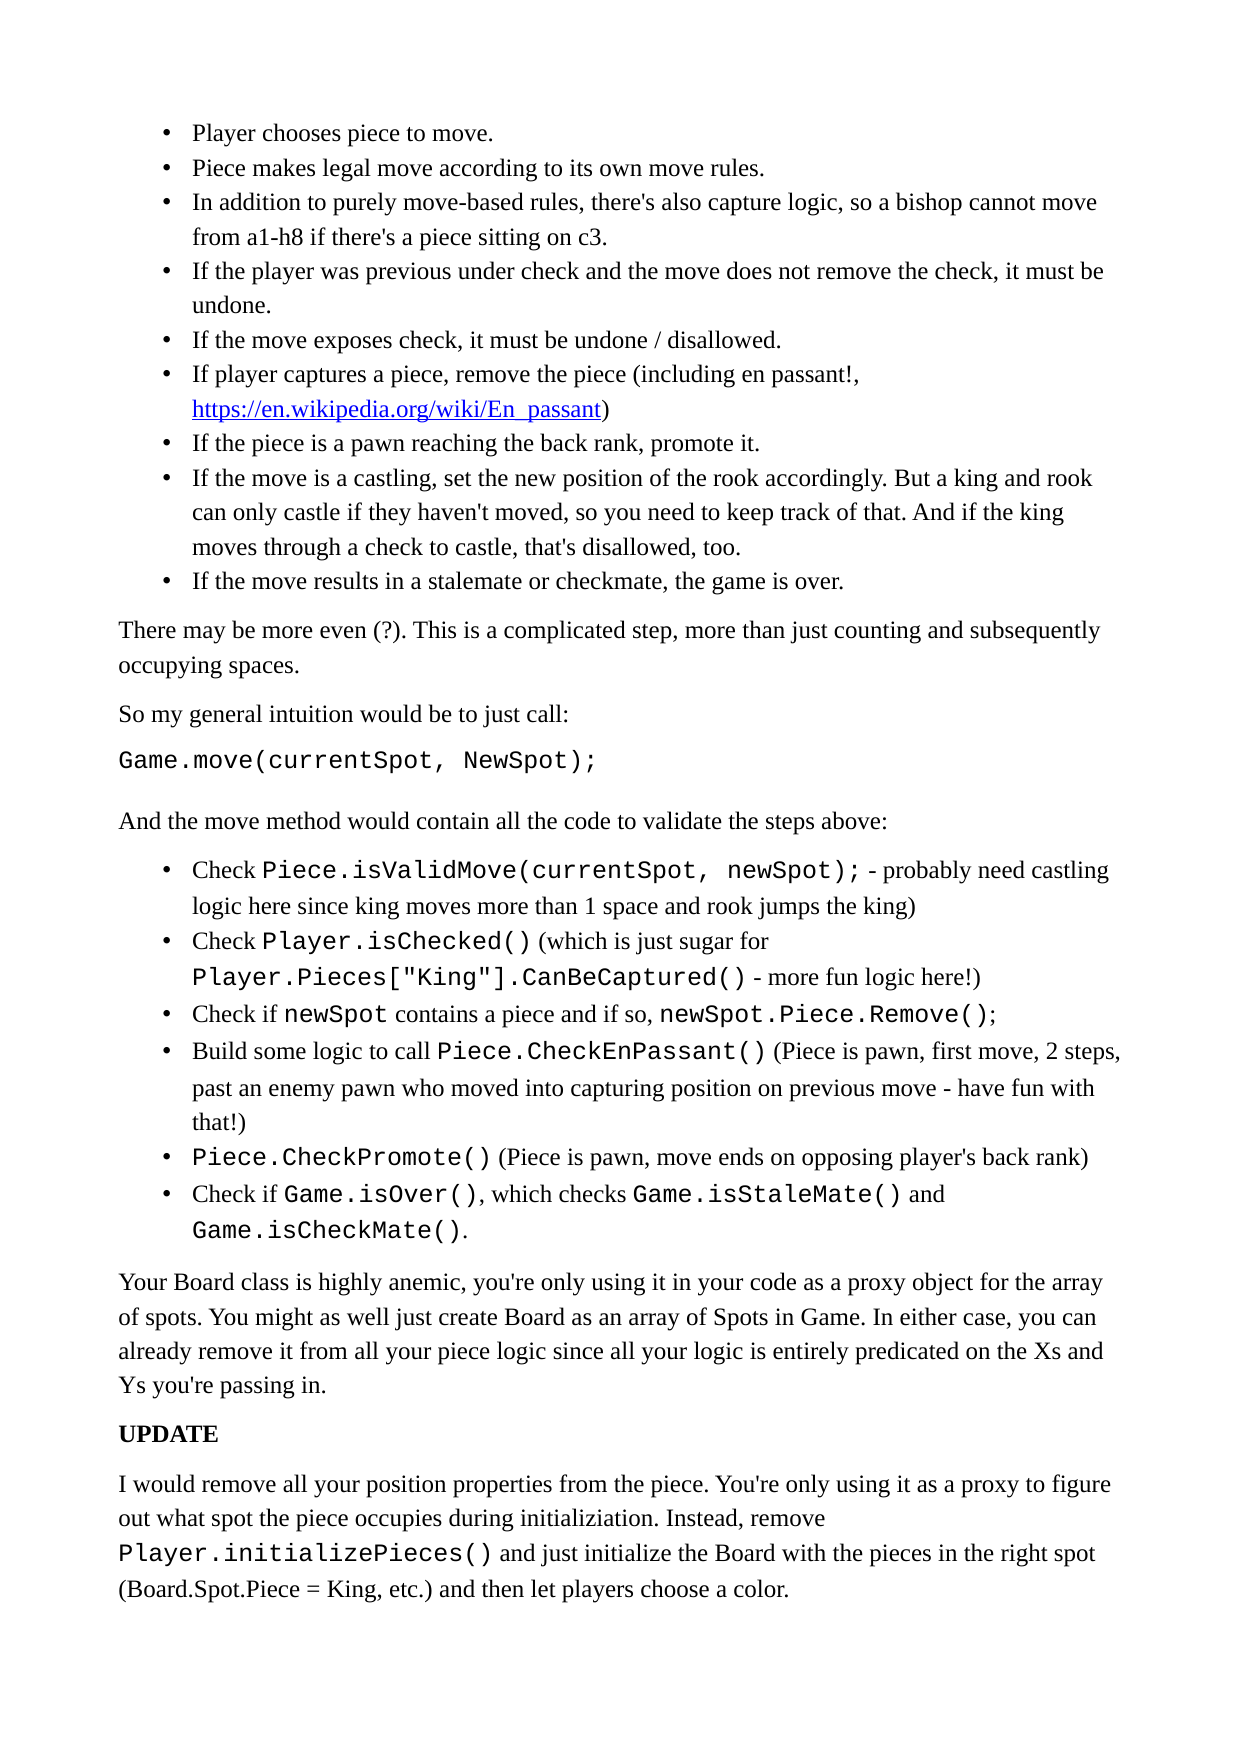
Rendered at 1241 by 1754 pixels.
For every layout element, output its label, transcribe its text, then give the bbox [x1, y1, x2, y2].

list Piece.CheckPromote() (Piece is pawn, move ends on opposing player's back rank) [162, 1142, 1122, 1173]
list If the piece is a pawn reaching the back rank, promote it. [162, 428, 1122, 457]
text Game.move(currentSpot, NewSpot); [118, 748, 1122, 776]
text I would remove all your position properties from the piece. You're only using it as a proxy to figure out what spot the piece occupies during initializiation. Instead, remove Player.initializePieces() and just initialize the Board with the pieces in the right spot (Board.Spot.Piece = King, etc.) and then let players choose a color. [118, 1469, 1122, 1603]
list In addition to purely move-based rules, there's also capture logic, so a bishop cannot move from a1-h8 if there's a piece sitting on c3. [162, 187, 1122, 250]
list If player captures a piece, remove the piece (including en passant!, https://en.wikipedia.org/wiki/En_passant) [162, 359, 1122, 423]
list If the move is a castling, set the new position of the rook accordingly. But a king and rook can only castle if they haven't moved, so you need to keep track of that. And if the king moves through a check to castle, that's disallowed, too. [162, 463, 1122, 561]
list If the move exposes check, it must be undone / disallowed. [162, 325, 1122, 354]
text UPDATE [118, 1419, 1122, 1448]
list If the move results in a stalemate or checkmate, the game is over. [162, 566, 1122, 595]
list Check Player.isChecked() (which is just sugar for Player.Pieces["King"].CanBeCaptured() - more fun logic here!) [162, 926, 1122, 993]
list Check if Game.isOver(), which checks Game.isStaleMate() and Game.isCheckMate(). [162, 1179, 1122, 1246]
list Check if newSpot contains a piece and if so, newSpot.Piece.Remove(); [162, 999, 1122, 1030]
list Check Piece.isValidMove(currentSpot, newSpot); - probably need castling logic here since king moves more than 1 space and rook jumps the king) [162, 855, 1122, 920]
text And the move method would contain all the code to validate the steps above: [118, 806, 1122, 834]
text Your Board class is highly anemic, you're only using it in your code as a proxy object for the array of spots. You might as well just create Board as an array of Spots in Game. In either case, you can already remove it from all your piece logic since all your logic is entirely predicated on the Xs and Ys you're passing in. [118, 1267, 1122, 1399]
list If the player was previous under check and the move does not remove the check, it must be undone. [162, 256, 1122, 319]
text There may be more even (?). This is a complicated step, more than just counting and subsequently occupying spaces. [118, 615, 1122, 679]
list Piece makes legal move according to its own move rules. [162, 153, 1122, 181]
list Player chooses piece to move. [162, 118, 1122, 147]
list Build some logic to call Piece.CheckEnPassant() (Piece is pawn, first move, 2 steps, past an enemy pawn who moved into capturing position on previous move - have fun with that!) [162, 1036, 1122, 1136]
text So my general intuition would be to just call: [118, 699, 1122, 728]
